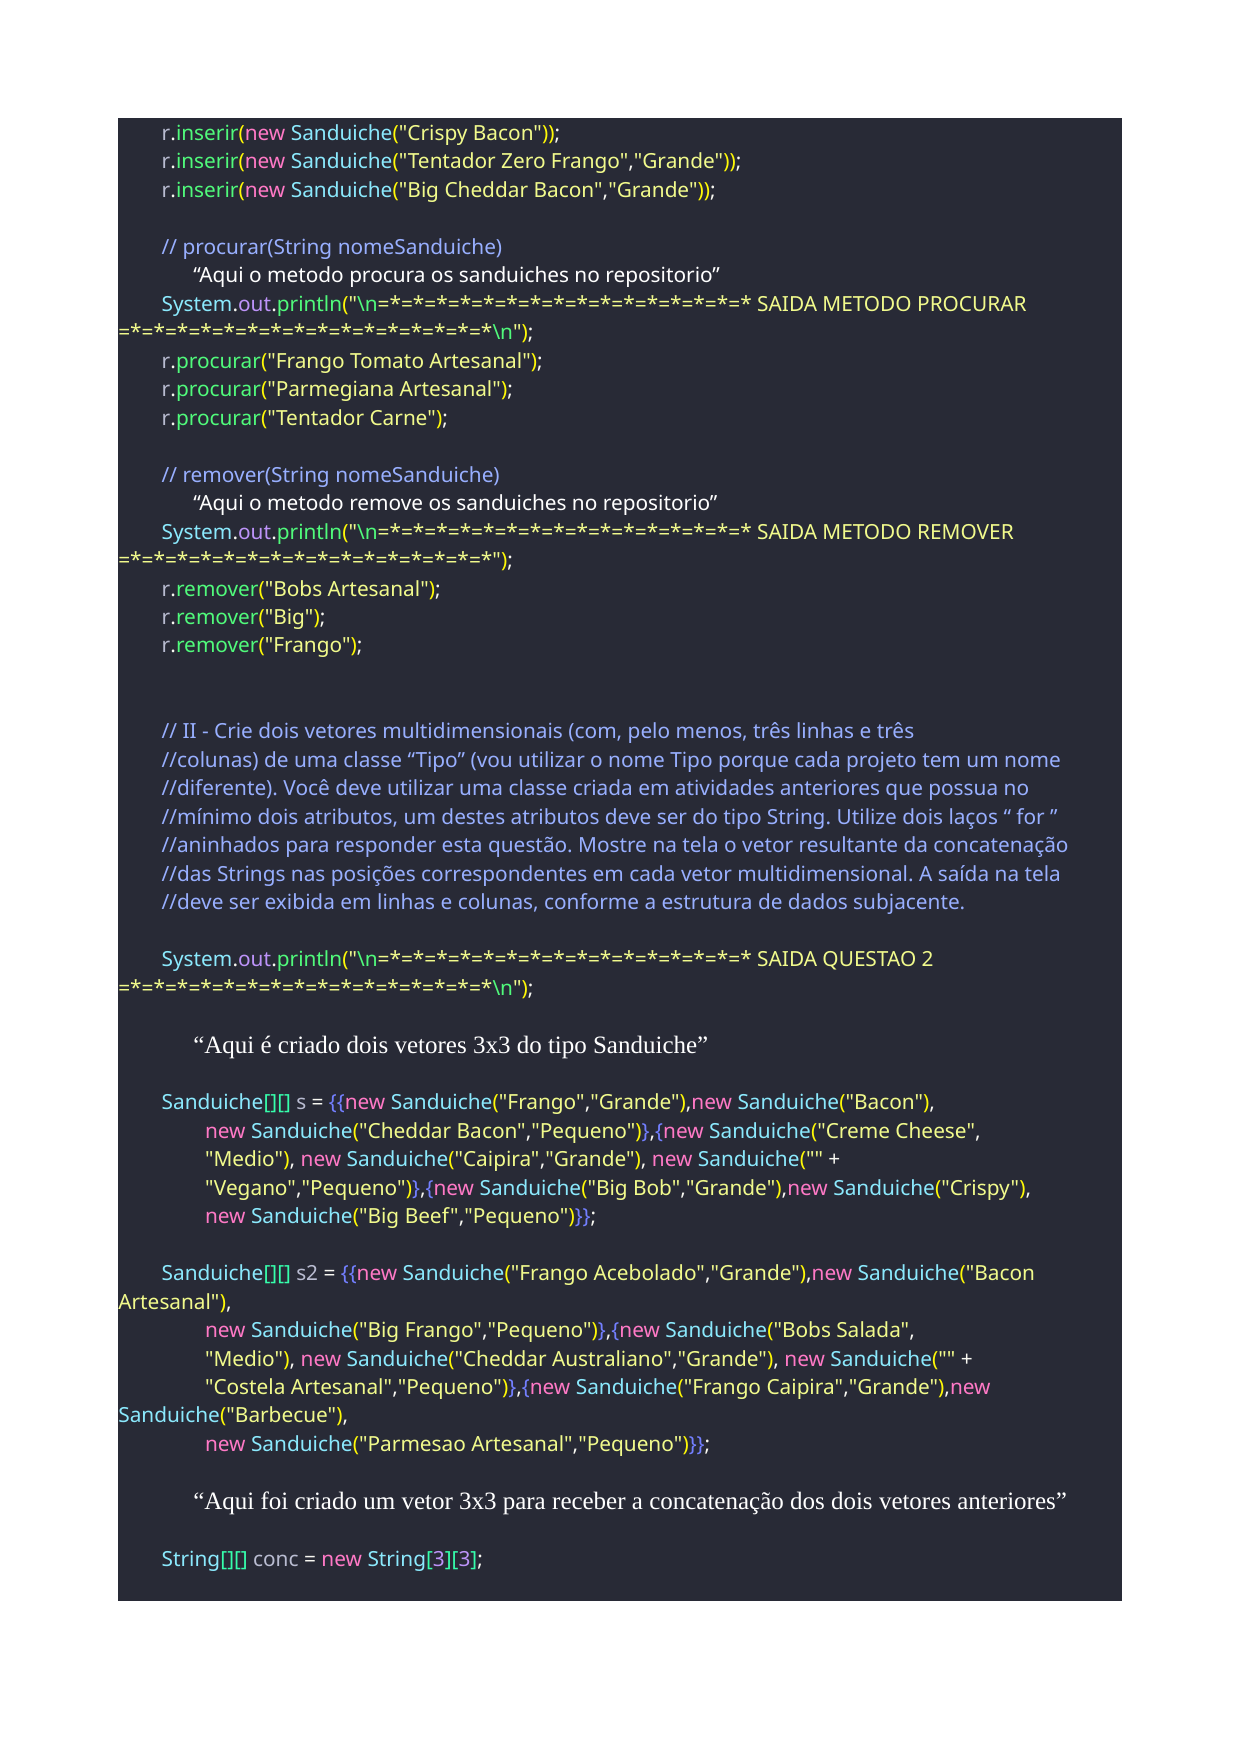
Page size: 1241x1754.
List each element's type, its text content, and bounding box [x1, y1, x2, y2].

text “Aqui o metodo remove os sanduiches no repositorio” System.out.println("\n=*=*=*=*=*=*=*=*=*=*=*=*=*=*=*=* SAIDA METODO REMOVER =*=*=*=*=*=*=*=*=*=*=*=*=*=*=*=*"); r.remover("Bobs Artesanal"); r.remover("Big"); r.remover("Frango"); // II - Crie dois vetores multidimensionais (com, pelo menos, três linhas e três //colunas) de uma classe “Tipo” (vou utilizar o nome Tipo porque cada projeto tem um nome //diferente). Você deve utilizar uma classe criada em atividades anteriores que possua no //mínimo dois atributos, um destes atributos deve ser do tipo String. Utilize dois laços “ for ” //aninhados para responder esta questão. Mostre na tela o vetor resultante da concatenação //das Strings nas posições correspondentes em cada vetor multidimensional. A saída na tela //deve ser exibida em linhas e colunas, conforme a estrutura de dados subjacente. System.out.println("\n=*=*=*=*=*=*=*=*=*=*=*=*=*=*=*=* SAIDA QUESTAO 2 =*=*=*=*=*=*=*=*=*=*=*=*=*=*=*=*\n"); [118, 488, 1122, 1030]
text “Aqui foi criado um vetor 3x3 para receber a concatenação dos dois vetores anteriores” [118, 1486, 1122, 1515]
text String[][] conc = new String[3][3]; [118, 1515, 1122, 1572]
text r.inserir(new Sanduiche("Crispy Bacon")); r.inserir(new Sanduiche("Tentador Zero Frango","Grande")); r.inserir(new Sanduiche("Big Cheddar Bacon","Grande")); // procurar(String nomeSanduiche) [118, 118, 1122, 261]
text “Aqui é criado dois vetores 3x3 do tipo Sanduiche” Sanduiche[][] s = {{new Sanduiche("Frango","Grande"),new Sanduiche("Bacon"), new Sanduiche("Cheddar Bacon","Pequeno")},{new Sanduiche("Creme Cheese", "Medio"), new Sanduiche("Caipira","Grande"), new Sanduiche("" + "Vegano","Pequeno")},{new Sanduiche("Big Bob","Grande"),new Sanduiche("Crispy"), new Sanduiche("Big Beef","Pequeno")}}; Sanduiche[][] s2 = {{new Sanduiche("Frango Acebolado","Grande"),new Sanduiche("Bacon Artesanal"), new Sanduiche("Big Frango","Pequeno")},{new Sanduiche("Bobs Salada", "Medio"), new Sanduiche("Cheddar Australiano","Grande"), new Sanduiche("" + "Costela Artesanal","Pequeno")},{new Sanduiche("Frango Caipira","Grande"),new Sanduiche("Barbecue"), new Sanduiche("Parmesao Artesanal","Pequeno")}}; [118, 1030, 1122, 1486]
text “Aqui o metodo procura os sanduiches no repositorio” System.out.println("\n=*=*=*=*=*=*=*=*=*=*=*=*=*=*=*=* SAIDA METODO PROCURAR =*=*=*=*=*=*=*=*=*=*=*=*=*=*=*=*\n"); r.procurar("Frango Tomato Artesanal"); r.procurar("Parmegiana Artesanal"); r.procurar("Tentador Carne"); // remover(String nomeSanduiche) [118, 261, 1122, 488]
